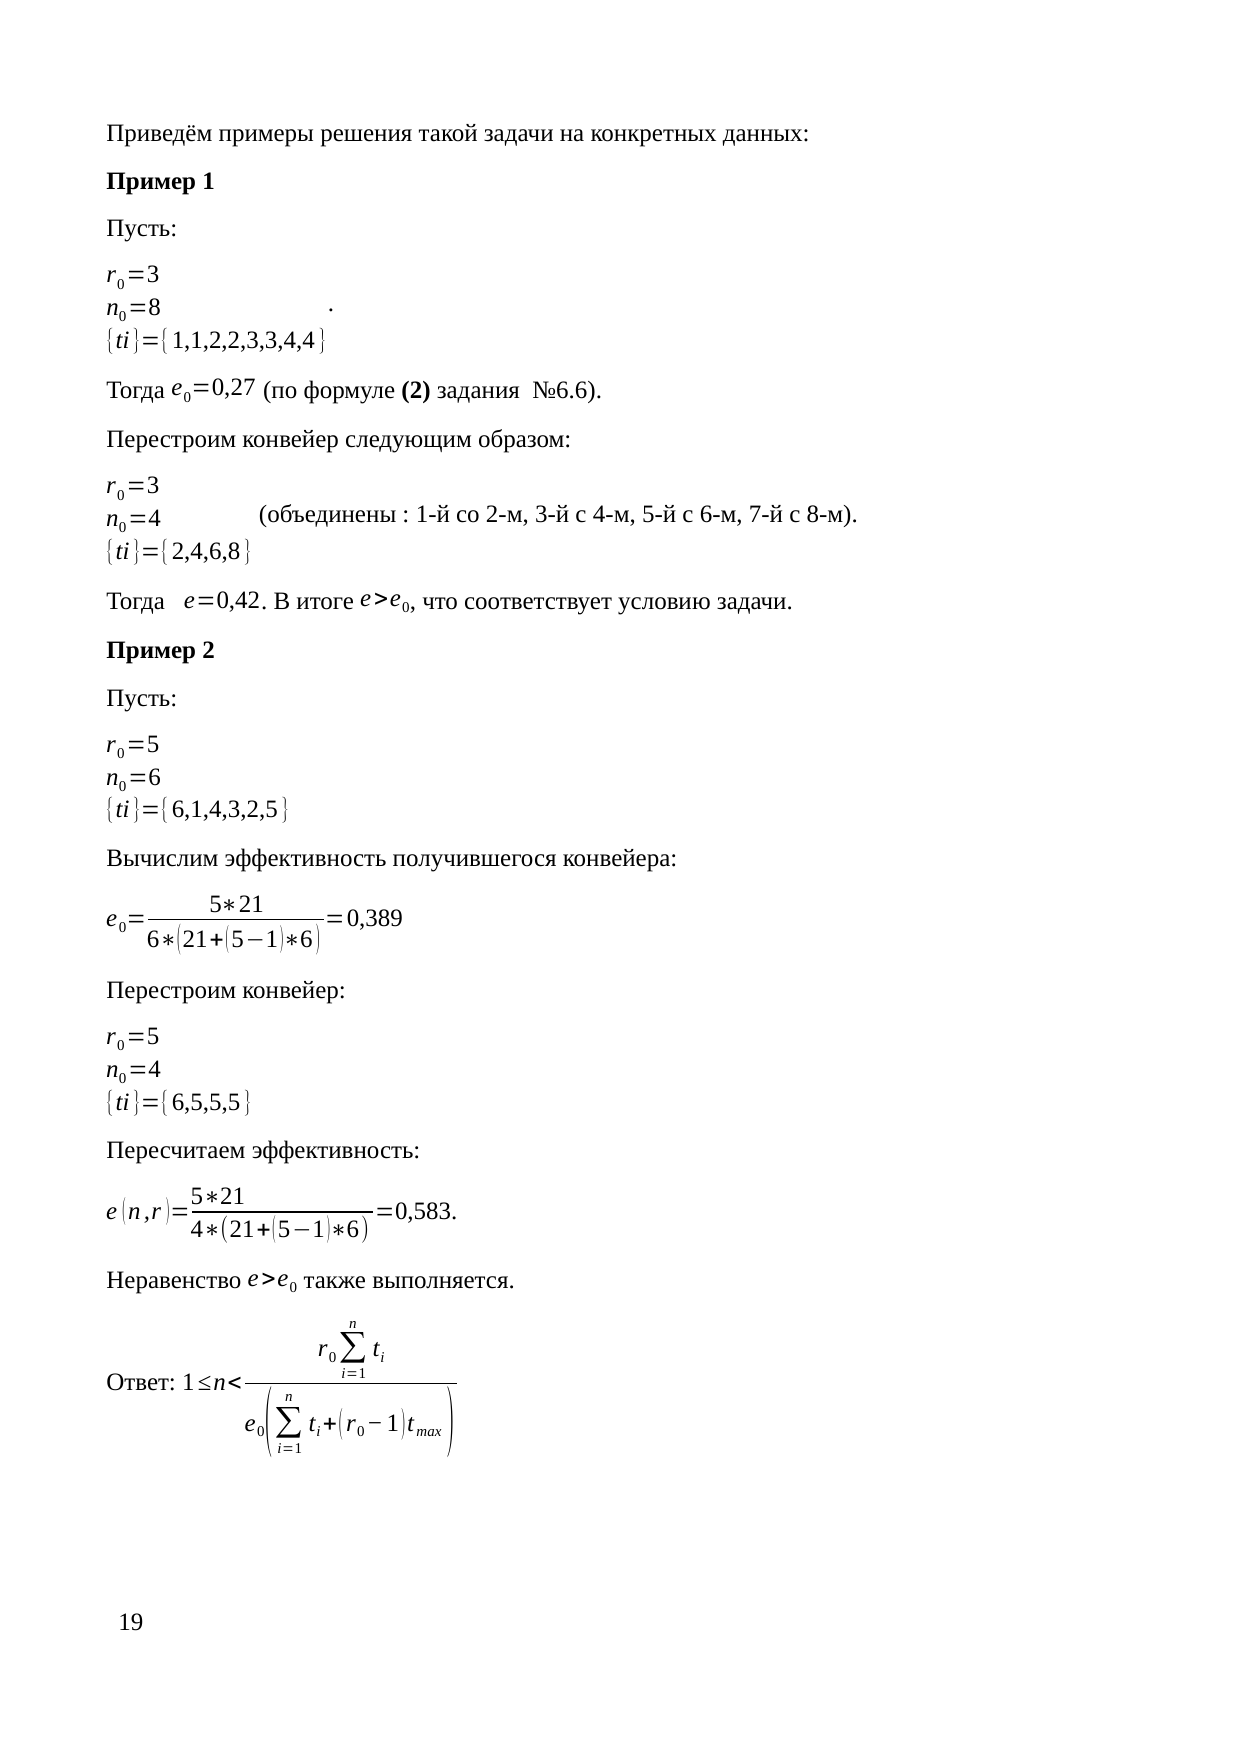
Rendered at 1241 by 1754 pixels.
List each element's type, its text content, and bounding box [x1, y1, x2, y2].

text . [106, 261, 1122, 355]
text Вычислим эффективность получившегося конвейера: [106, 843, 1122, 872]
text Неравенство также выполняется. [106, 1264, 1122, 1296]
text Перестроим конвейер следующим образом: [106, 424, 1122, 453]
text Тогда (по формуле (2) задания №6.6). [106, 374, 1122, 405]
text Приведём примеры решения такой задачи на конкретных данных: [106, 118, 1122, 147]
text Пусть: [106, 213, 1122, 242]
text Пример 1 [106, 166, 1122, 194]
text Тогда . В итоге , что соответствует условию задачи. [106, 585, 1122, 616]
text Пусть: [106, 683, 1122, 711]
text Пример 2 [106, 635, 1122, 664]
text Перестроим конвейер: [106, 975, 1122, 1004]
text (объединены : 1-й со 2-м, 3-й с 4-м, 5-й с 6-м, 7-й с 8-м). [106, 472, 1122, 566]
text Пересчитаем эффективность: [106, 1136, 1122, 1164]
text Ответ: [106, 1314, 1122, 1459]
